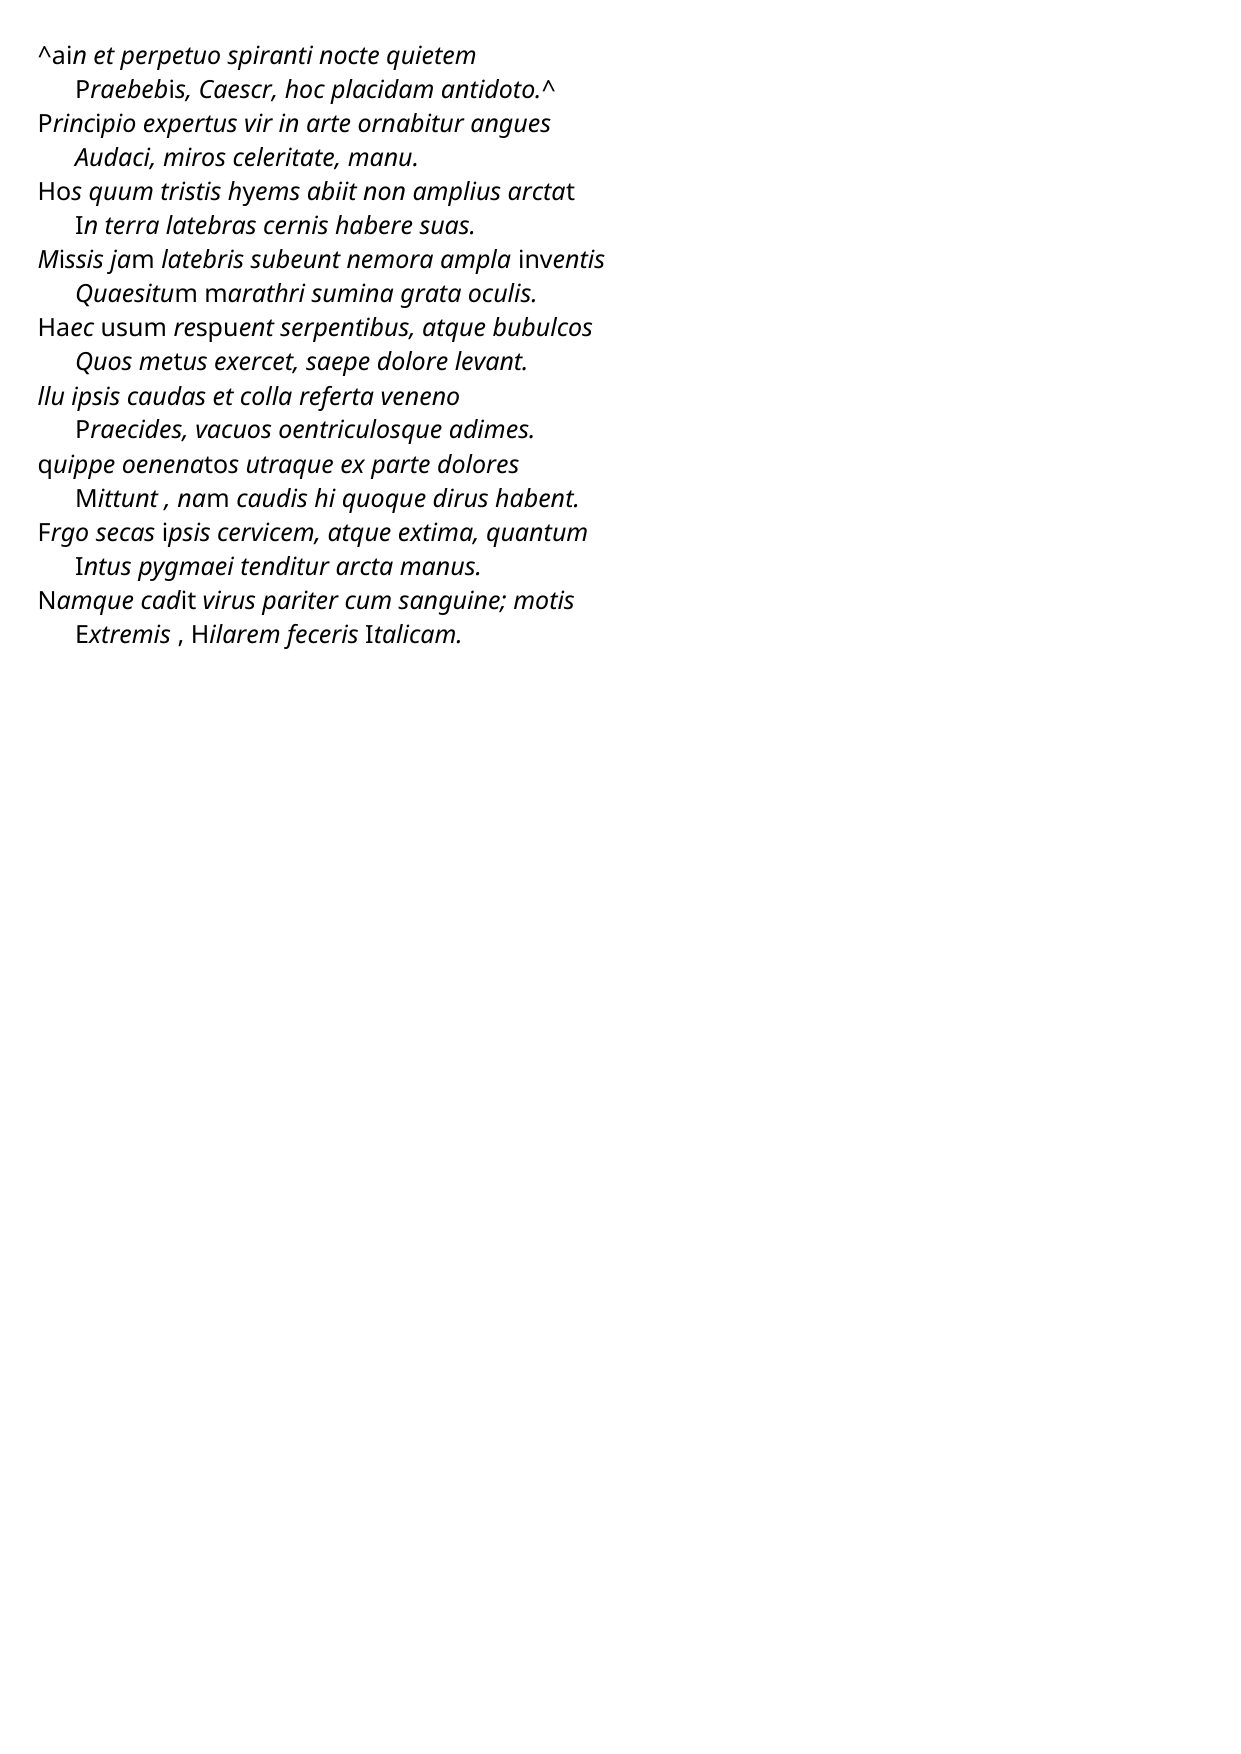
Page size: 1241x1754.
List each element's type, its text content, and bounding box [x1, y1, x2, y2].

text Haec usum respuent serpentibus, atque bubulcos Quos metus exercet, saepe dolore levant. [37, 310, 1203, 378]
text Namque cadit virus pariter cum sanguine; motis Extremis , Hilarem feceris Italicam. [37, 582, 1203, 651]
text llu ipsis caudas et colla referta veneno Praecides, vacuos oentriculosque adimes. [37, 378, 1203, 446]
text Frgo secas ipsis cervicem, atque extima, quantum Intus pygmaei tenditur arcta manus. [37, 514, 1203, 582]
text Hos quum tristis hyems abiit non amplius arctat In terra latebras cernis habere suas. [37, 174, 1203, 242]
text quippe oenenatos utraque ex parte dolores Mittunt , nam caudis hi quoque dirus habent. [37, 446, 1203, 514]
text ^ain et perpetuo spiranti nocte quietem Praebebis, Caescr, hoc placidam antidoto.^ [37, 37, 1203, 106]
text Missis jam latebris subeunt nemora ampla inventis Quaesitum marathri sumina grata oculis. [37, 242, 1203, 310]
text Principio expertus vir in arte ornabitur angues Audaci, miros celeritate, manu. [37, 106, 1203, 174]
